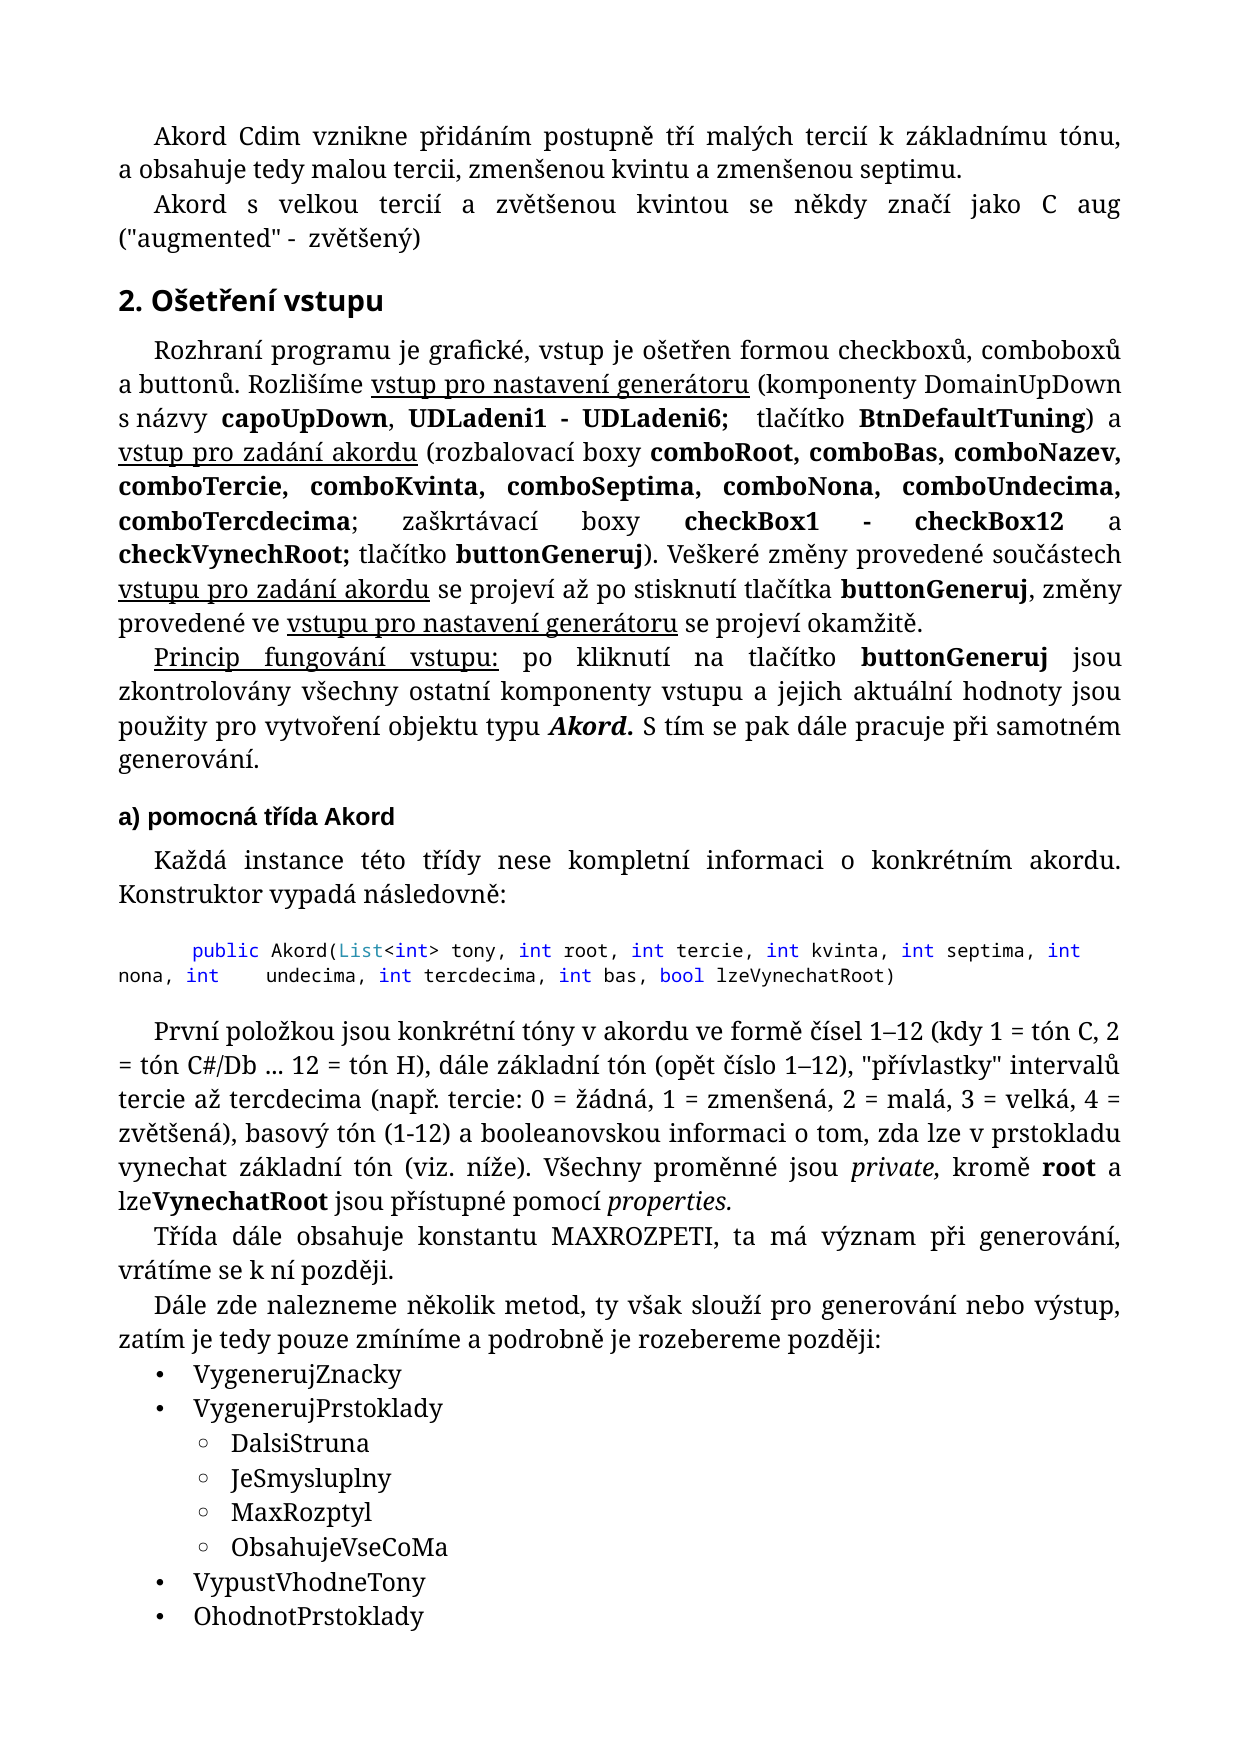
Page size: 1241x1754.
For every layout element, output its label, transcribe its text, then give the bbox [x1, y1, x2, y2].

subtitle 2. Ošetření vstupu [118, 281, 1122, 320]
text Princip fungování vstupu: po kliknutí na tlačítko buttonGeneruj jsou zkontrolovány všechny ostatní komponenty vstupu a jejich aktuální hodnoty jsou použity pro vytvoření objektu typu Akord. S tím se pak dále pracuje při samotném generování. [118, 640, 1122, 776]
text První položkou jsou konkrétní tóny v akordu ve formě čísel 1–12 (kdy 1 = tón C, 2 = tón C#/Db ... 12 = tón H), dále základní tón (opět číslo 1–12), "přívlastky" intervalů tercie až tercdecima (např. tercie: 0 = žádná, 1 = zmenšená, 2 = malá, 3 = velká, 4 = zvětšená), basový tón (1-12) a booleanovskou informaci o tom, zda lze v prstokladu vynechat základní tón (viz. níže). Všechny proměnné jsou private, kromě root a lzeVynechatRoot jsou přístupné pomocí properties. [118, 1014, 1122, 1218]
text Rozhraní programu je grafické, vstup je ošetřen formou checkboxů, comboboxů a buttonů. Rozlišíme vstup pro nastavení generátoru (komponenty DomainUpDown s názvy capoUpDown, UDLadeni1 - UDLadeni6; tlačítko BtnDefaultTuning) a vstup pro zadání akordu (rozbalovací boxy comboRoot, comboBas, comboNazev, comboTercie, comboKvinta, comboSeptima, comboNona, comboUndecima, comboTercdecima; zaškrtávací boxy checkBox1 - checkBox12 a checkVynechRoot; tlačítko buttonGeneruj). Veškeré změny provedené součástech vstupu pro zadání akordu se projeví až po stisknutí tlačítka buttonGeneruj, změny provedené ve vstupu pro nastavení generátoru se projeví okamžitě. [118, 333, 1122, 639]
list VygenerujPrstoklady [156, 1391, 1122, 1425]
subtitle a) pomocná třída Akord [118, 802, 1122, 830]
text Třída dále obsahuje konstantu MAXROZPETI, ta má význam při generování, vrátíme se k ní později. [118, 1219, 1122, 1287]
list MaxRozptyl [193, 1495, 1122, 1529]
text Akord Cdim vznikne přidáním postupně tří malých tercií k základnímu tónu, a obsahuje tedy malou tercii, zmenšenou kvintu a zmenšenou septimu. [118, 118, 1122, 186]
list OhodnotPrstoklady [156, 1599, 1122, 1633]
text Každá instance této třídy nese kompletní informaci o konkrétním akordu. Konstruktor vypadá následovně: [118, 843, 1122, 911]
text public Akord(List<int> tony, int root, int tercie, int kvinta, int septima, int nona, int undecima, int tercdecima, int bas, bool lzeVynechatRoot) [118, 937, 1122, 988]
list VypustVhodneTony [156, 1564, 1122, 1598]
text Akord s velkou tercií a zvětšenou kvintou se někdy značí jako C aug ("augmented" - zvětšený) [118, 187, 1122, 255]
list VygenerujZnacky [156, 1356, 1122, 1390]
list JeSmysluplny [193, 1460, 1122, 1494]
list DalsiStruna [193, 1426, 1122, 1460]
list ObsahujeVseCoMa [193, 1530, 1122, 1564]
text Dále zde nalezneme několik metod, ty však slouží pro generování nebo výstup, zatím je tedy pouze zmíníme a podrobně je rozebereme později: [118, 1287, 1122, 1356]
